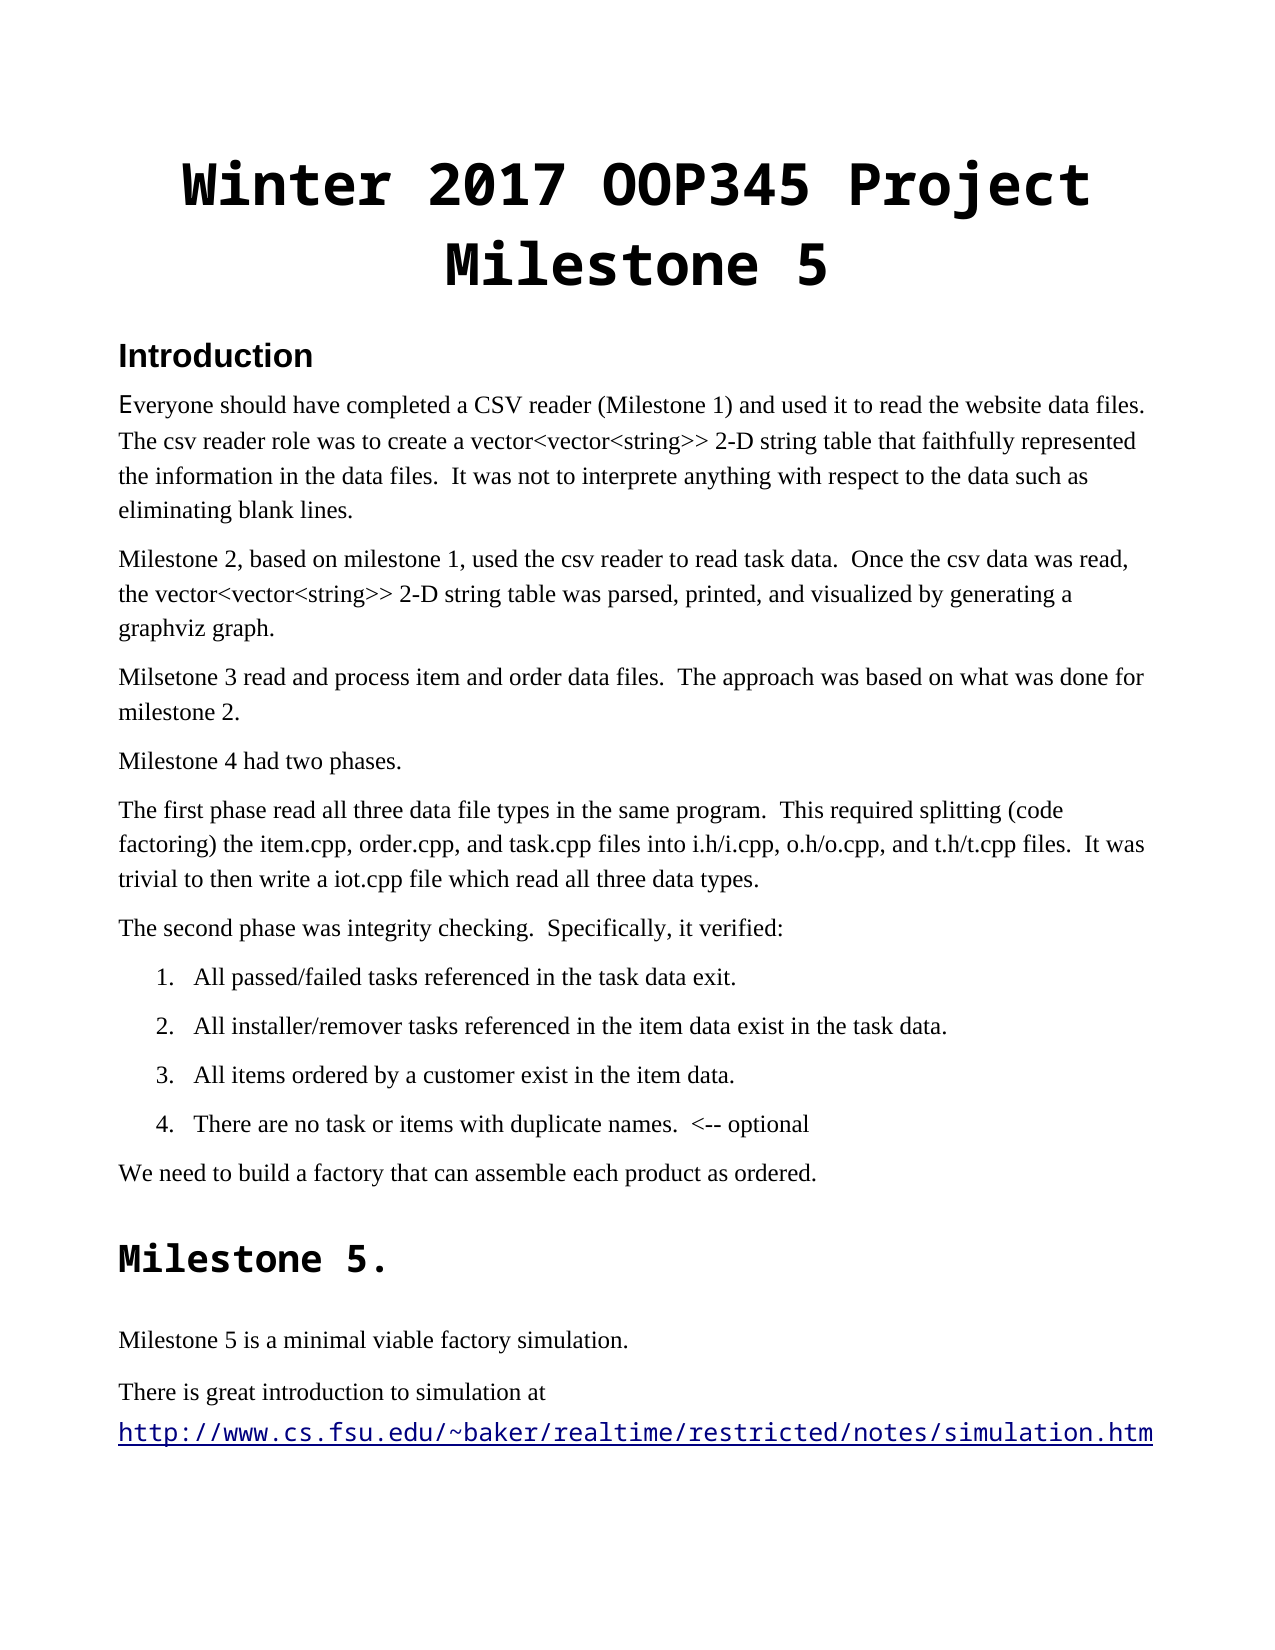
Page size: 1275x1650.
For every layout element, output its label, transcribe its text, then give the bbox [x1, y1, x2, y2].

text There is great introduction to simulation at http://www.cs.fsu.edu/~baker/realtime/restricted/notes/simulation.htm [118, 1374, 1157, 1449]
subtitle Introduction [118, 335, 1157, 374]
text Everyone should have completed a CSV reader (Milestone 1) and used it to read the website data files. The csv reader role was to create a vector<vector<string>> 2-D string table that faithfully represented the information in the data files. It was not to interprete anything with respect to the data such as eliminating blank lines. [118, 387, 1157, 524]
text The second phase was integrity checking. Specifically, it verified: [118, 913, 1157, 942]
subtitle Milestone 5. [118, 1232, 1157, 1284]
text Milestone 4 had two phases. [118, 746, 1157, 775]
list All passed/failed tasks referenced in the task data exit. [156, 962, 1157, 991]
list All items ordered by a customer exist in the item data. [156, 1060, 1157, 1089]
text Milestone 2, based on milestone 1, used the csv reader to read task data. Once the csv data was read, the vector<vector<string>> 2-D string table was parsed, printed, and visualized by generating a graphviz graph. [118, 544, 1157, 642]
title Winter 2017 OOP345 Project Milestone 5 [118, 143, 1157, 302]
list There are no task or items with duplicate names. <-- optional [156, 1109, 1157, 1138]
text We need to build a factory that can assemble each product as ordered. [118, 1158, 1157, 1187]
text Milsetone 3 read and process item and order data files. The approach was based on what was done for milestone 2. [118, 662, 1157, 726]
text Milestone 5 is a minimal viable factory simulation. [118, 1325, 1157, 1354]
text The first phase read all three data file types in the same program. This required splitting (code factoring) the item.cpp, order.cpp, and task.cpp files into i.h/i.cpp, o.h/o.cpp, and t.h/t.cpp files. It was trivial to then write a iot.cpp file which read all three data types. [118, 795, 1157, 893]
list All installer/remover tasks referenced in the item data exist in the task data. [156, 1011, 1157, 1040]
